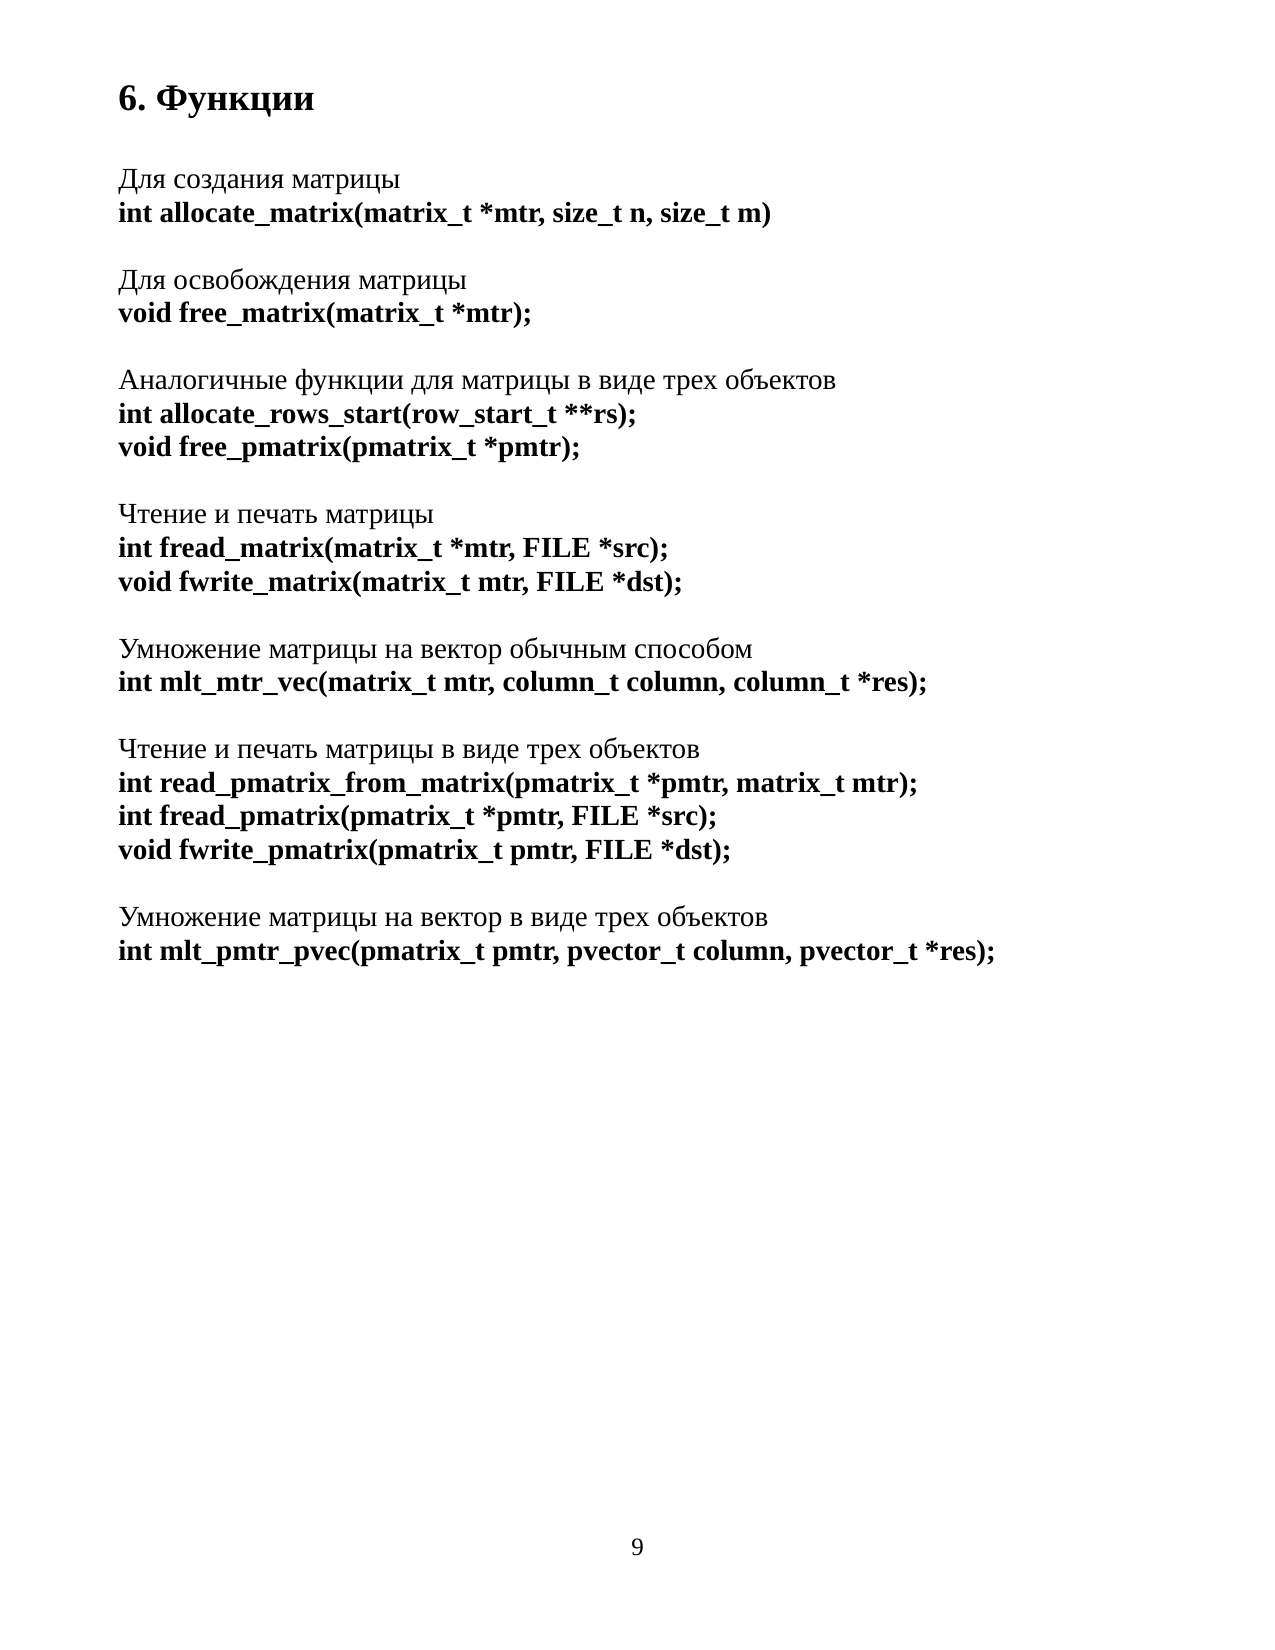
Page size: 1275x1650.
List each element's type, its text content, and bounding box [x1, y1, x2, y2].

text Для создания матрицы [118, 161, 1157, 195]
text int mlt_pmtr_pvec(pmatrix_t pmtr, pvector_t column, pvector_t *res); [118, 933, 1157, 966]
text int allocate_rows_start(row_start_t **rs); [118, 396, 1157, 429]
text void fwrite_matrix(matrix_t mtr, FILE *dst); [118, 564, 1157, 597]
text Для освобождения матрицы [118, 262, 1157, 295]
text Чтение и печать матрицы [118, 497, 1157, 530]
text void fwrite_pmatrix(pmatrix_t pmtr, FILE *dst); [118, 832, 1157, 866]
text Чтение и печать матрицы в виде трех объектов [118, 731, 1157, 765]
text void free_pmatrix(pmatrix_t *pmtr); [118, 429, 1157, 463]
text int mlt_mtr_vec(matrix_t mtr, column_t column, column_t *res); [118, 664, 1157, 698]
text int allocate_matrix(matrix_t *mtr, size_t n, size_t m) [118, 195, 1157, 228]
text Аналогичные функции для матрицы в виде трех объектов [118, 362, 1157, 396]
text Умножение матрицы на вектор в виде трех объектов [118, 899, 1157, 933]
text int read_pmatrix_from_matrix(pmatrix_t *pmtr, matrix_t mtr); [118, 765, 1157, 798]
text int fread_matrix(matrix_t *mtr, FILE *src); [118, 530, 1157, 564]
text Умножение матрицы на вектор обычным способом [118, 631, 1157, 664]
text 6. Функции [118, 75, 1157, 118]
text void free_matrix(matrix_t *mtr); [118, 295, 1157, 329]
text int fread_pmatrix(pmatrix_t *pmtr, FILE *src); [118, 798, 1157, 832]
